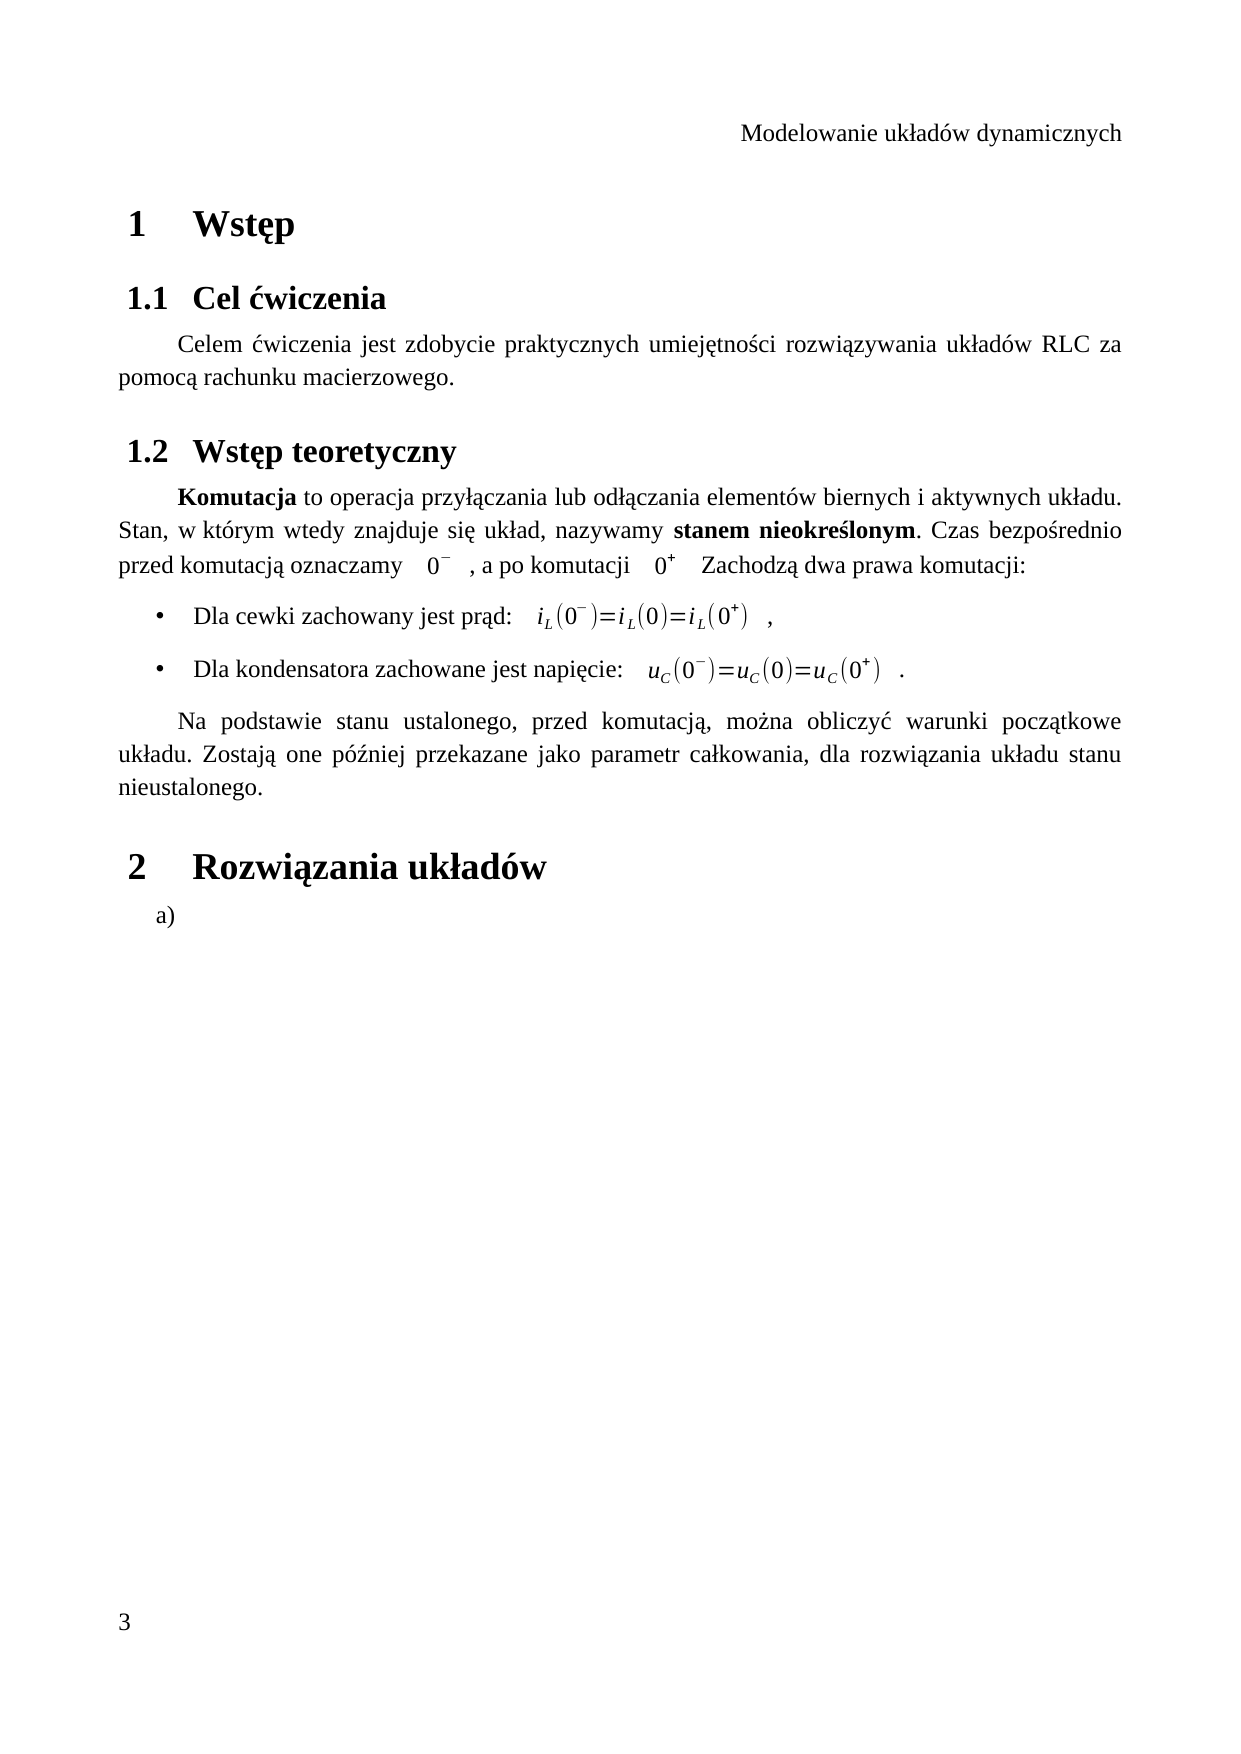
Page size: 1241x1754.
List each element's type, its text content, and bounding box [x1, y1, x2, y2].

list Dla kondensatora zachowane jest napięcie: . [156, 652, 1122, 687]
text Komutacja to operacja przyłączania lub odłączania elementów biernych i aktywnych układu. Stan, w którym wtedy znajduje się układ, nazywamy stanem nieokreślonym. Czas bezpośrednio przed komutacją oznaczamy , a po komutacji Zachodzą dwa prawa komutacji: [118, 482, 1122, 579]
text Celem ćwiczenia jest zdobycie praktycznych umiejętności rozwiązywania układów RLC za pomocą rachunku macierzowego. [118, 329, 1122, 391]
list Dla cewki zachowany jest prąd: , [156, 598, 1122, 633]
subtitle Rozwiązania układów [118, 844, 1122, 888]
subtitle Wstęp teoretyczny [118, 431, 1122, 469]
text Na podstawie stanu ustalonego, przed komutacją, można obliczyć warunki początkowe układu. Zostają one później przekazane jako parametr całkowania, dla rozwiązania układu stanu nieustalonego. [118, 706, 1122, 801]
subtitle Wstęp [118, 201, 1122, 245]
subtitle Cel ćwiczenia [118, 278, 1122, 317]
